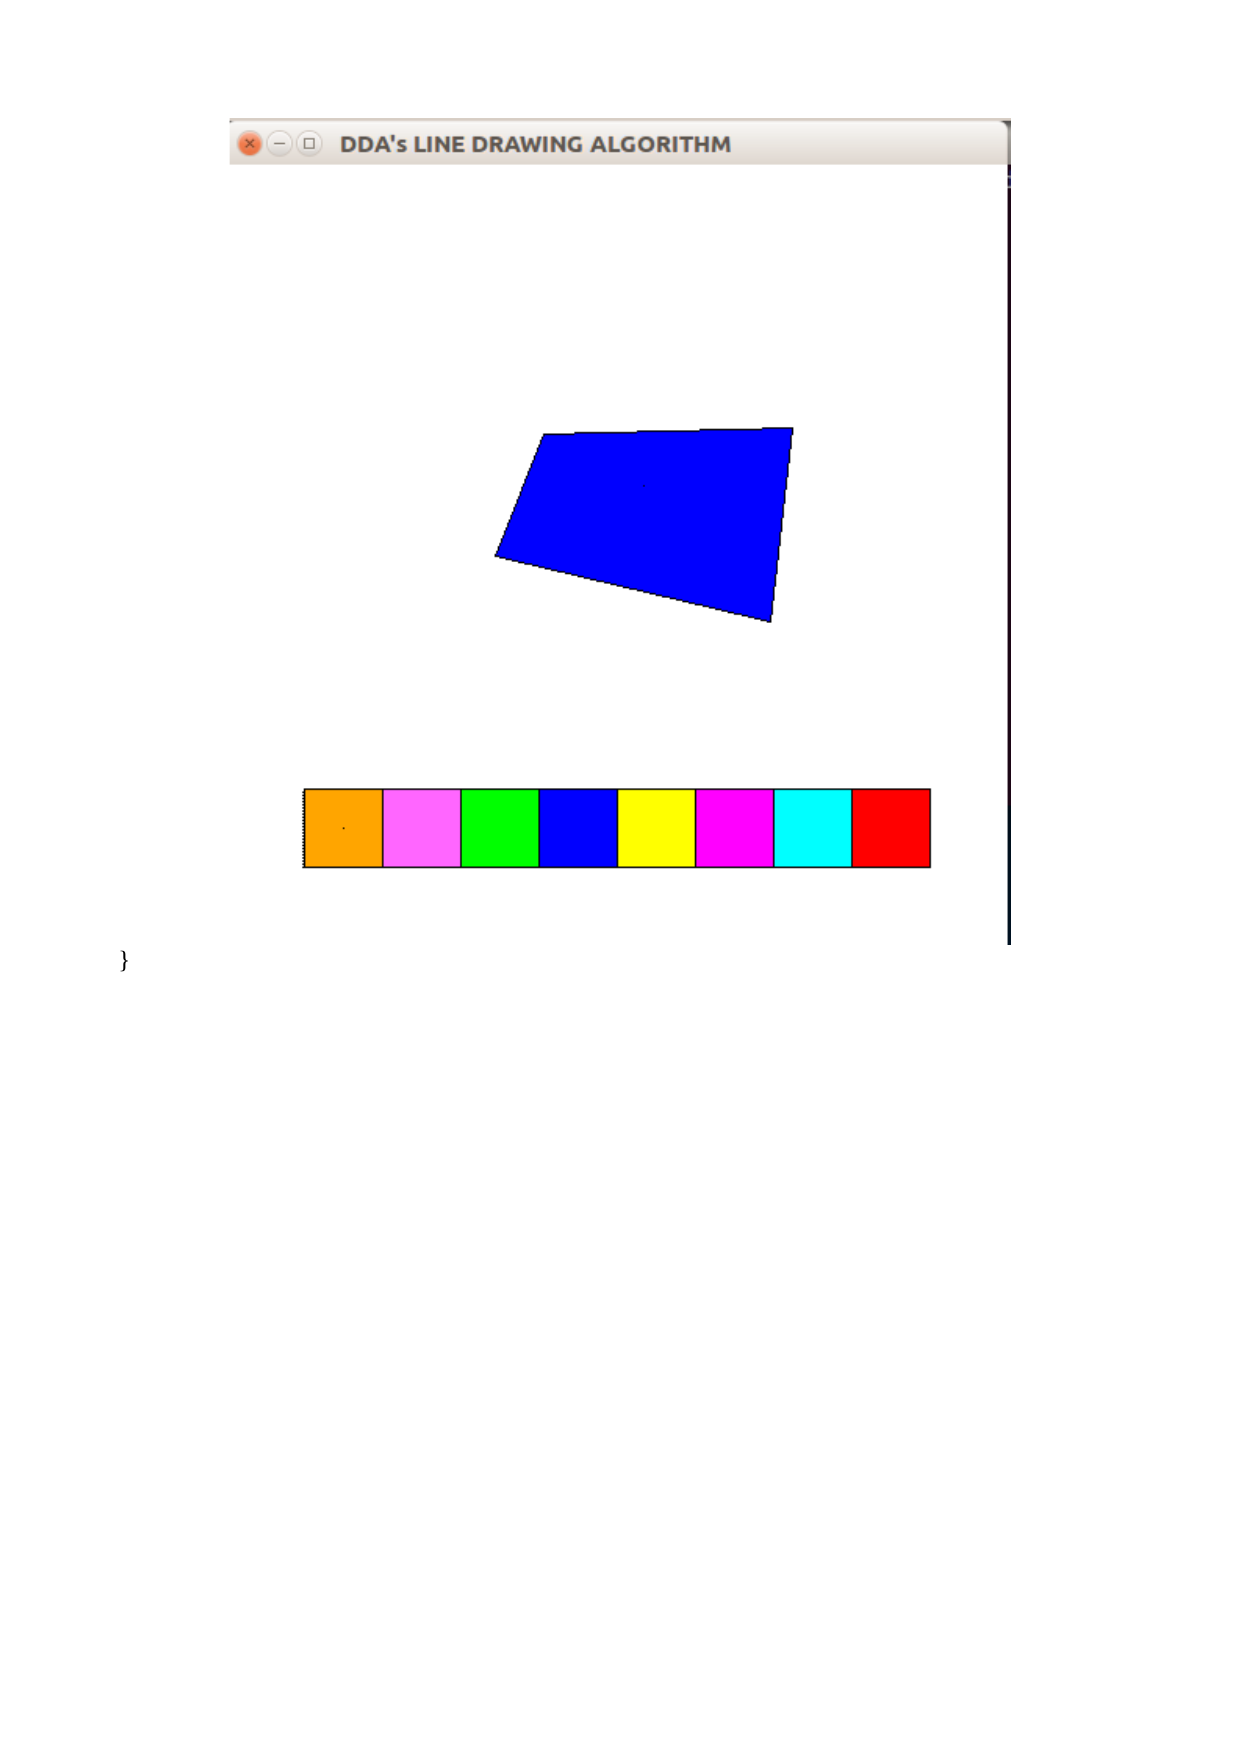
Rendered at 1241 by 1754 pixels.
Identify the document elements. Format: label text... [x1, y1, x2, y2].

picture [229, 118, 1011, 945]
text } [118, 118, 1122, 973]
